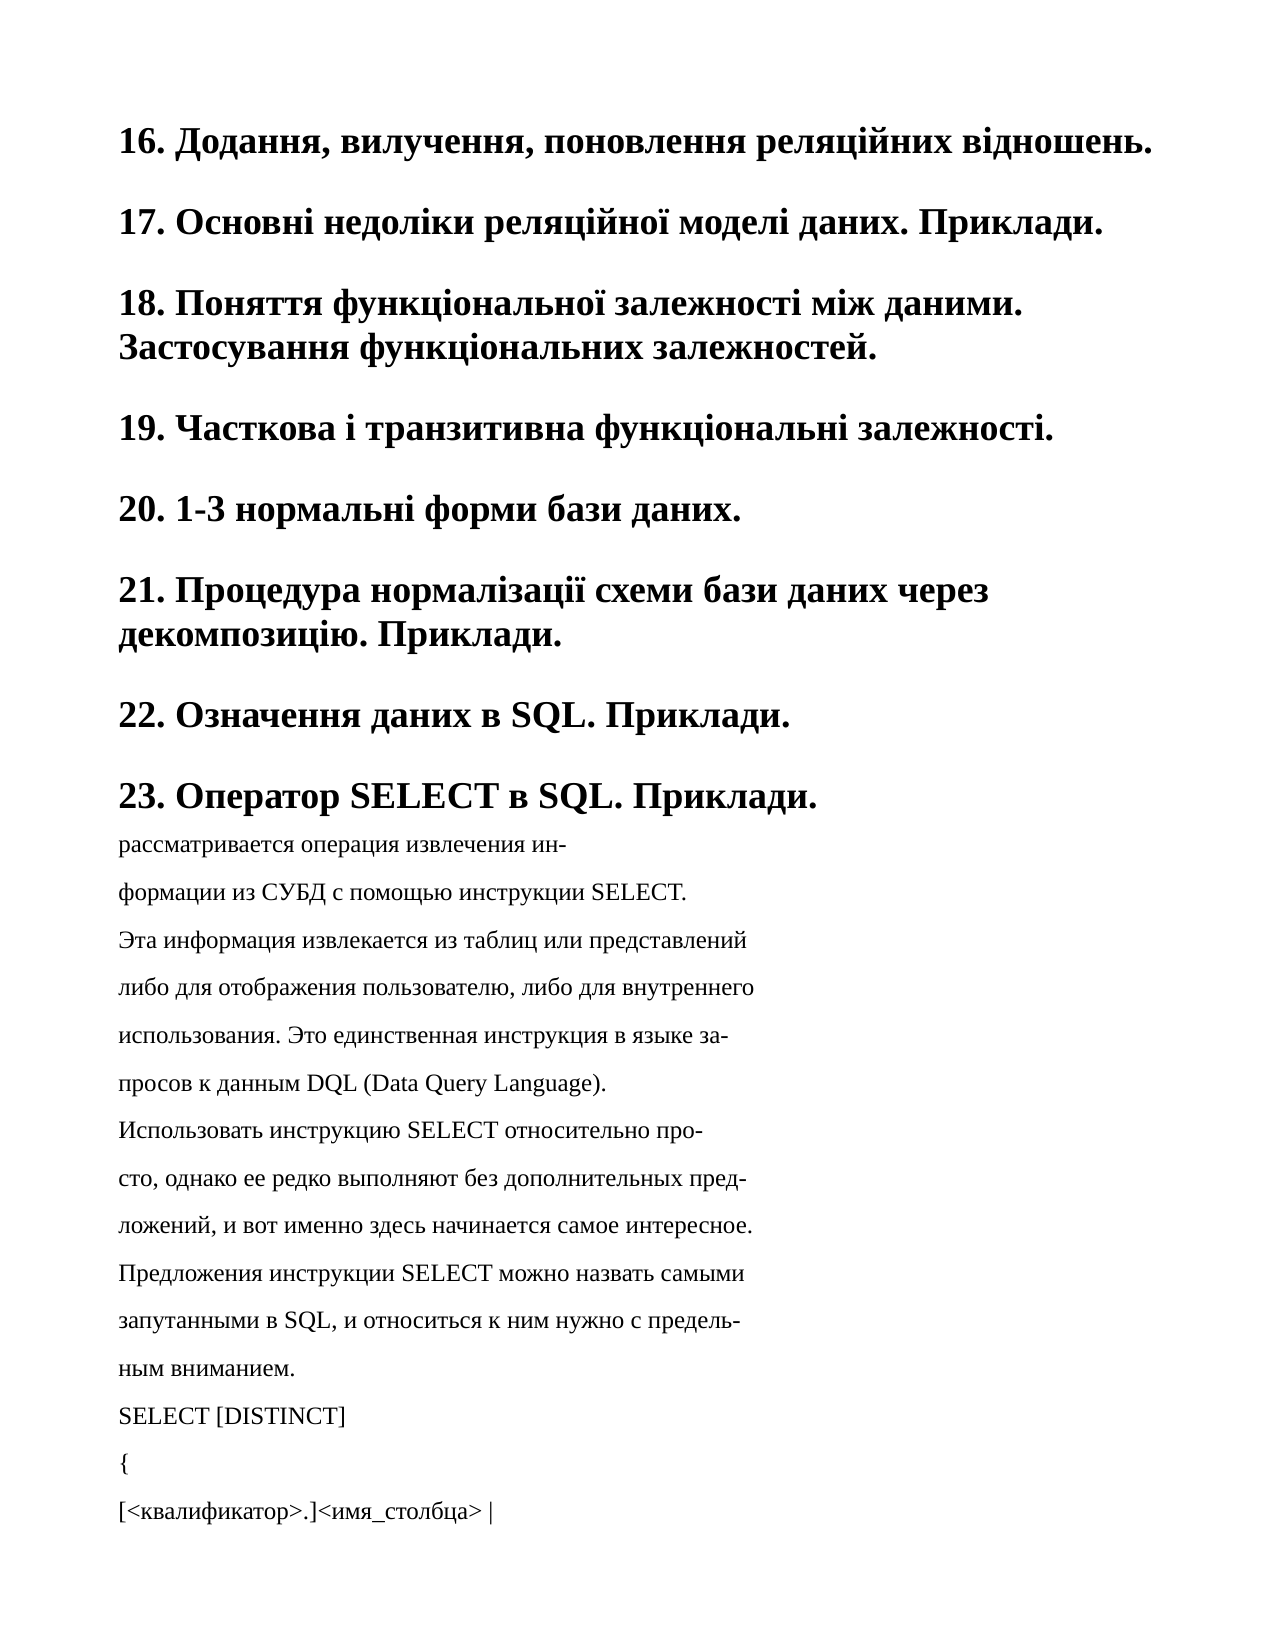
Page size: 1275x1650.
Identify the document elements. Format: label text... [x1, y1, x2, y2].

text формации из СУБД с помощью инструкции SELECT. [118, 877, 1157, 906]
text [<квалификатор>.]<имя_столбца> | [118, 1496, 1157, 1525]
text { [118, 1448, 1157, 1477]
subtitle 18. Поняття функціональної залежності між даними. Застосування функціональних залежностей. [118, 280, 1157, 368]
text запутанными в SQL, и относиться к ним нужно с предель- [118, 1306, 1157, 1334]
text сто, однако ее редко выполняют без дополнительных пред- [118, 1163, 1157, 1192]
subtitle 21. Процедура нормалізації схеми бази даних через декомпозицію. Приклади. [118, 567, 1157, 655]
text ным вниманием. [118, 1353, 1157, 1382]
text рассматривается операция извлечения ин- [118, 829, 1157, 858]
text либо для отображения пользователю, либо для внутреннего [118, 972, 1157, 1001]
text SELECT [DISTINCT] [118, 1401, 1157, 1429]
text ложений, и вот именно здесь начинается самое интересное. [118, 1210, 1157, 1239]
text Предложения инструкции SELECT можно назвать самыми [118, 1258, 1157, 1287]
subtitle 16. Додання, вилучення, поновлення реляційних відношень. [118, 118, 1157, 162]
subtitle 17. Основні недоліки реляційної моделі даних. Приклади. [118, 199, 1157, 243]
subtitle 19. Часткова і транзитивна функціональні залежності. [118, 405, 1157, 449]
text Эта информация извлекается из таблиц или представлений [118, 925, 1157, 953]
text использования. Это единственная инструкция в языке за- [118, 1020, 1157, 1049]
text Использовать инструкцию SELECT относительно про- [118, 1115, 1157, 1144]
subtitle 22. Означення даних в SQL. Приклади. [118, 692, 1157, 736]
subtitle 23. Оператор SELECT в SQL. Приклади. [118, 773, 1157, 817]
text просов к данным DQL (Data Query Language). [118, 1068, 1157, 1096]
subtitle 20. 1-3 нормальні форми бази даних. [118, 486, 1157, 530]
